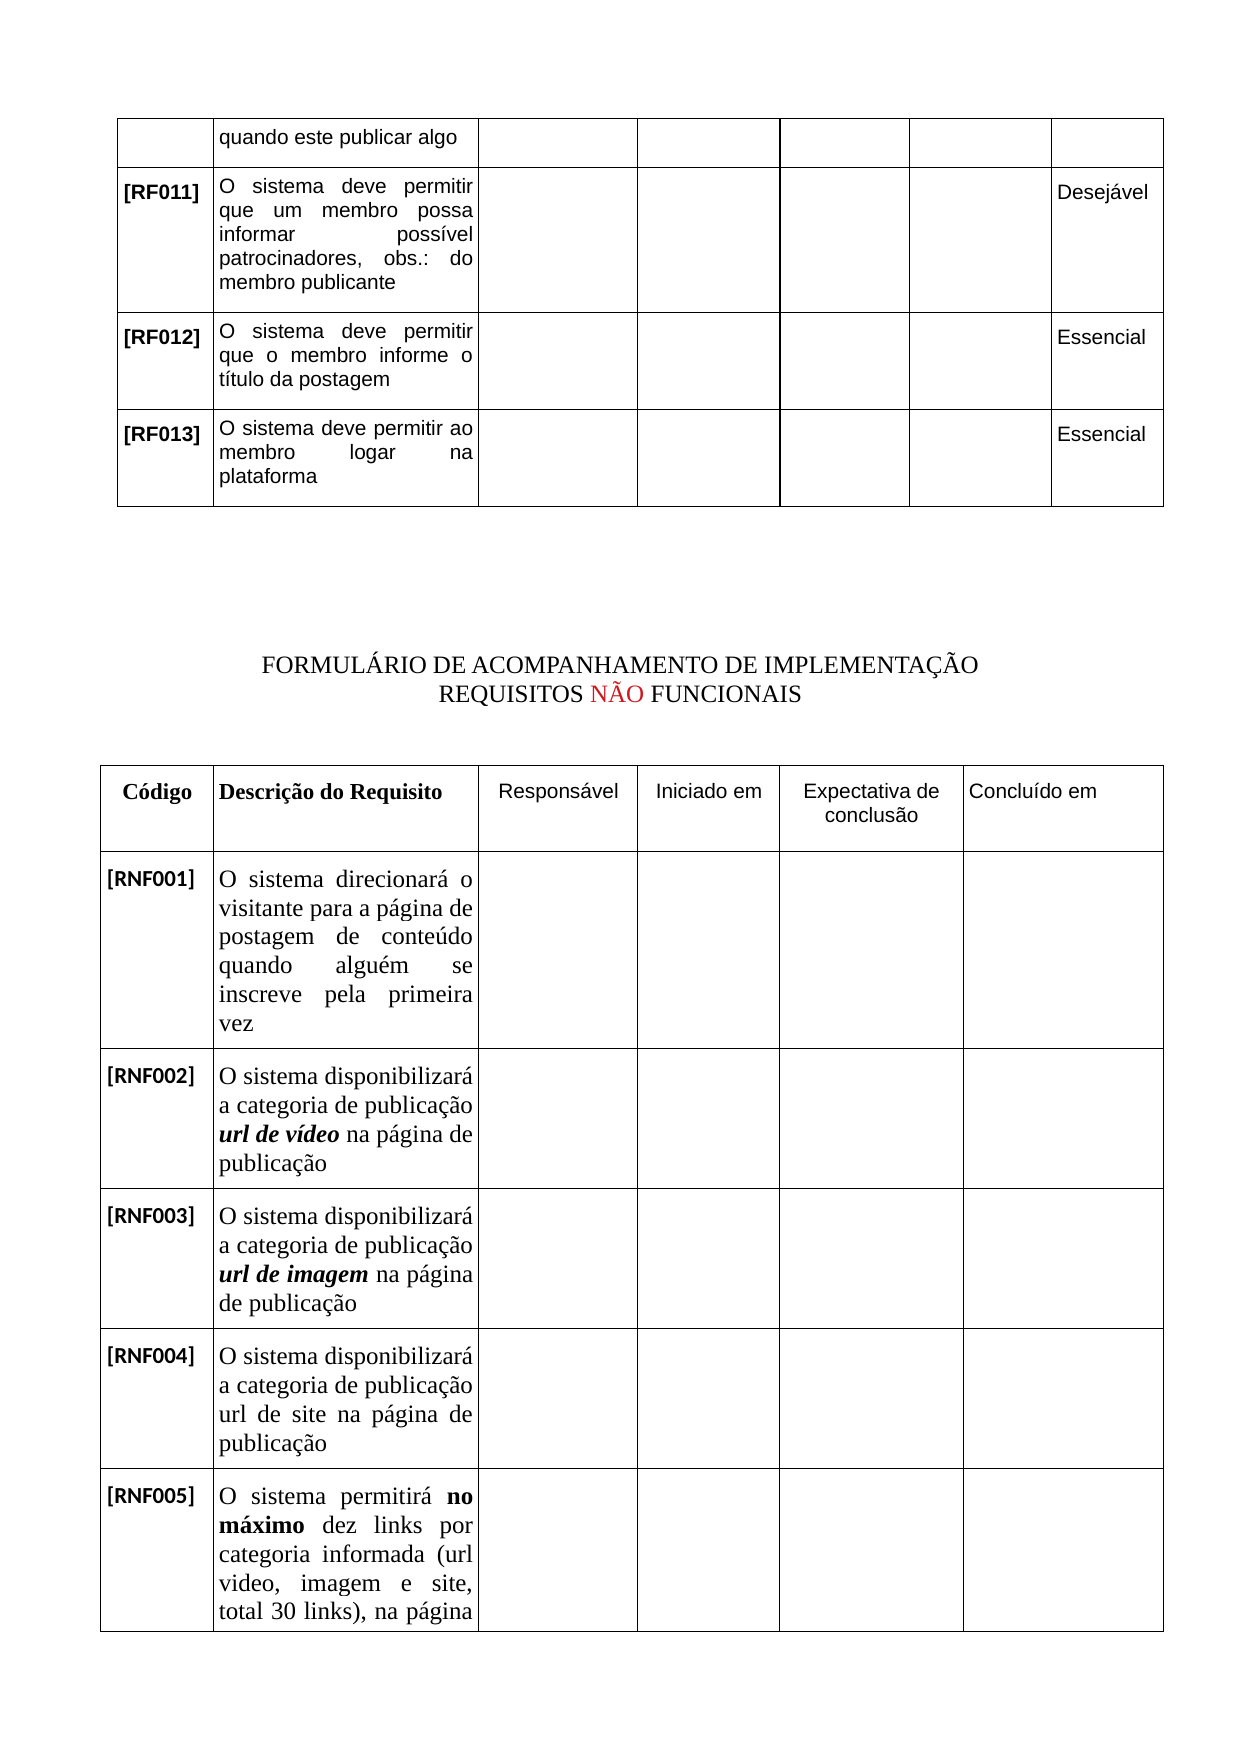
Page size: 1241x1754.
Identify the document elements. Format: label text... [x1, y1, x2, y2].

table_cell [638, 1189, 779, 1328]
table_header Responsável [479, 766, 637, 851]
table_cell [RNF005] [101, 1469, 213, 1631]
table_cell Essencial [1052, 410, 1163, 506]
table_cell [RF011] [118, 168, 213, 312]
table_cell [479, 313, 637, 409]
table_cell [964, 1049, 1163, 1188]
text REQUISITOS NÃO FUNCIONAIS [118, 679, 1122, 708]
table_cell [964, 1189, 1163, 1328]
table_cell [638, 1469, 779, 1631]
table_cell [781, 313, 909, 409]
table_cell [638, 410, 779, 506]
table_cell [RNF001] [101, 852, 213, 1048]
table_cell [780, 1329, 963, 1468]
table_header Descrição do Requisito [214, 766, 478, 851]
table_cell [479, 1189, 637, 1328]
table_cell [RF012] [118, 313, 213, 409]
table_cell O sistema disponibilizará a categoria de publicação url de imagem na página de publicação [214, 1189, 478, 1328]
table_cell [118, 119, 213, 167]
table_cell Essencial [1052, 313, 1163, 409]
table_cell [RF013] [118, 410, 213, 506]
table_cell [638, 168, 779, 312]
table_cell [RNF002] [101, 1049, 213, 1188]
table_cell quando este publicar algo [214, 119, 478, 167]
table_cell [964, 1469, 1163, 1631]
table_header Iniciado em [638, 766, 779, 851]
table_cell [780, 1469, 963, 1631]
table_cell [964, 852, 1163, 1048]
table_cell [638, 313, 779, 409]
table_header Expectativa de conclusão [780, 766, 963, 851]
table_cell O sistema permitirá no máximo dez links por categoria informada (url video, imagem e site, total 30 links), na página [214, 1469, 478, 1631]
table_cell O sistema disponibilizará a categoria de publicação url de vídeo na página de publicação [214, 1049, 478, 1188]
table_cell [780, 852, 963, 1048]
table_cell O sistema deve permitir que um membro possa informar possível patrocinadores, obs.: do membro publicante [214, 168, 478, 312]
table_cell O sistema deve permitir ao membro logar na plataforma [214, 410, 478, 506]
table_cell [780, 1189, 963, 1328]
table_cell [781, 119, 909, 167]
table_cell O sistema deve permitir que o membro informe o título da postagem [214, 313, 478, 409]
table_cell [479, 410, 637, 506]
table_cell Desejável [1052, 168, 1163, 312]
table_cell O sistema disponibilizará a categoria de publicação url de site na página de publicação [214, 1329, 478, 1468]
table_cell [910, 168, 1051, 312]
table_cell [638, 1329, 779, 1468]
table_header Código [101, 766, 213, 851]
table_cell [479, 1049, 637, 1188]
text FORMULÁRIO DE ACOMPANHAMENTO DE IMPLEMENTAÇÃO [118, 650, 1122, 679]
table_cell [781, 168, 909, 312]
table_cell [910, 313, 1051, 409]
table_cell O sistema direcionará o visitante para a página de postagem de conteúdo quando alguém se inscreve pela primeira vez [214, 852, 478, 1048]
table_cell [638, 1049, 779, 1188]
table_cell [RNF003] [101, 1189, 213, 1328]
table_cell [910, 119, 1051, 167]
table_header Concluído em [964, 766, 1163, 851]
table_cell [1052, 119, 1163, 167]
table_cell [638, 119, 779, 167]
table_cell [479, 119, 637, 167]
table_cell [781, 410, 909, 506]
table_cell [479, 1469, 637, 1631]
table_cell [780, 1049, 963, 1188]
table_cell [910, 410, 1051, 506]
table_cell [RNF004] [101, 1329, 213, 1468]
table_cell [479, 1329, 637, 1468]
table_cell [479, 852, 637, 1048]
table_cell [964, 1329, 1163, 1468]
table_cell [479, 168, 637, 312]
table_cell [638, 852, 779, 1048]
